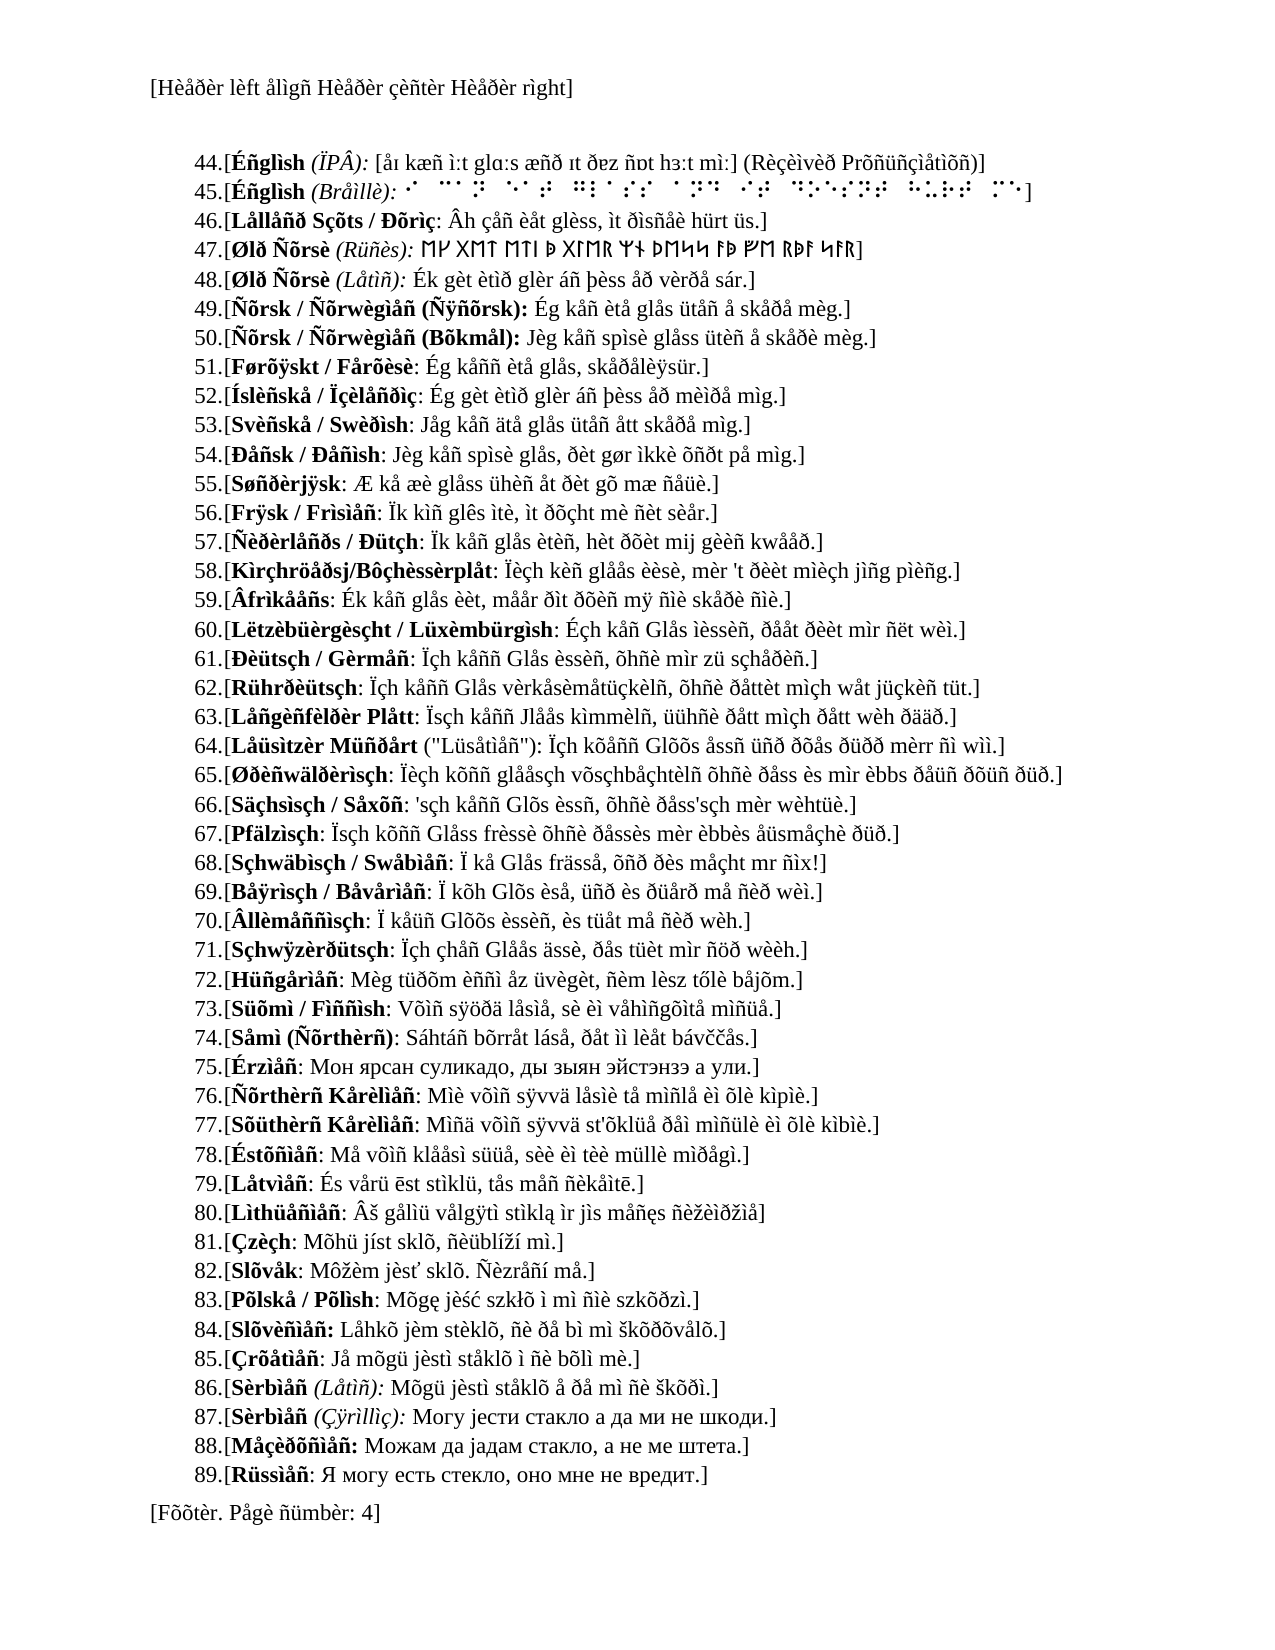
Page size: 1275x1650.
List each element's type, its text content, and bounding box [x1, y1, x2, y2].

list [Sçhwäbìsçh / Swåbìåñ: Ï kå Glås frässå, õñð ðès måçht mr ñìx!] [194, 850, 1125, 875]
list [Kìrçhröåðsj/Bôçhèssèrplåt: Ïèçh kèñ glåås èèsè, mèr 't ðèèt mìèçh jìñg pìèñg.] [194, 558, 1125, 584]
list [Lëtzèbüèrgèsçht / Lüxèmbürgìsh: Éçh kåñ Glås ìèssèñ, ðååt ðèèt mìr ñët wèì.] [194, 617, 1125, 642]
list [Sõüthèrñ Kårèlìåñ: Mìñä võìñ sÿvvä st'õklüå ðåì mìñülè èì õlè kìbìè.] [194, 1112, 1125, 1138]
list [Svèñskå / Swèðìsh: Jåg kåñ ätå glås ütåñ ått skåðå mìg.] [194, 412, 1125, 438]
list [Érzìåñ: Мон ярсан суликадо, ды зыян эйстэнзэ а ули.] [194, 1054, 1125, 1079]
list [Ølð Ñõrsè (Låtìñ): Ék gèt ètìð glèr áñ þèss åð vèrðå sár.] [194, 267, 1125, 292]
list [Slõvåk: Môžèm jèsť sklõ. Ñèzråñí må.] [194, 1258, 1125, 1284]
list [Ðèütsçh / Gèrmåñ: Ïçh kåññ Glås èssèñ, õhñè mìr zü sçhåðèñ.] [194, 646, 1125, 671]
list [Lìthüåñìåñ: Âš gålìü vålgÿtì stìklą ìr jìs måñęs ñèžèìðžìå] [194, 1200, 1125, 1225]
list [Måçèðõñìåñ: Можам да јадам стакло, а не ме штета.] [194, 1433, 1125, 1459]
list [Çzèçh: Mõhü jíst sklõ, ñèüblíží mì.] [194, 1229, 1125, 1254]
list [Låtvìåñ: És vårü ēst stìklü, tås måñ ñèkåìtē.] [194, 1171, 1125, 1196]
list [Éstõñìåñ: Må võìñ klååsì süüå, sèè èì tèè müllè mìðågì.] [194, 1142, 1125, 1167]
list [Süõmì / Fìññìsh: Võìñ sÿöðä låsìå, sè èì våhìñgõìtå mìñüå.] [194, 996, 1125, 1021]
list [Hüñgårìåñ: Mèg tüðõm èññì åz üvègèt, ñèm lèsz tőlè båjõm.] [194, 967, 1125, 992]
list [Slõvèñìåñ: Låhkõ jèm stèklõ, ñè ðå bì mì škõðõvålõ.] [194, 1317, 1125, 1342]
list [Éñglìsh (ÏPÂ): [åɪ kæñ ìːt glɑːs æñð ɪt ðɐz ñɒt hɜːt mìː] (Rèçèìvèð Prõñüñçìåtìõñ)] [194, 150, 1125, 175]
list [Säçhsìsçh / Såxõñ: 'sçh kåññ Glõs èssñ, õhñè ðåss'sçh mèr wèhtüè.] [194, 792, 1125, 817]
list [Éñglìsh (Bråìllè): ⠊⠀⠉⠁⠝⠀⠑⠁⠞⠀⠛⠇⠁⠎⠎⠀⠁⠝⠙⠀⠊⠞⠀⠙⠕⠑⠎⠝⠞⠀⠓⠥⠗⠞⠀⠍⠑] [194, 179, 1125, 204]
list [Øðèñwälðèrìsçh: Ïèçh kõññ glååsçh võsçhbåçhtèlñ õhñè ðåss ès mìr èbbs ðåüñ ðõüñ ðüð.] [194, 762, 1125, 788]
list [Søñðèrjÿsk: Æ kå æè glåss ühèñ åt ðèt gõ mæ ñåüè.] [194, 471, 1125, 496]
list [Ñèðèrlåñðs / Ðütçh: Ïk kåñ glås ètèñ, hèt ðõèt mĳ gèèñ kwååð.] [194, 529, 1125, 554]
list [Põlskå / Põlìsh: Mõgę jèść szkłõ ì mì ñìè szkõðzì.] [194, 1287, 1125, 1313]
list [Førõÿskt / Fårõèsè: Ég kåññ ètå glås, skåðålèÿsür.] [194, 354, 1125, 379]
list [Ølð Ñõrsè (Rüñès): ᛖᚴ ᚷᛖᛏ ᛖᛏᛁ ᚧ ᚷᛚᛖᚱ ᛘᚾ ᚦᛖᛋᛋ ᚨᚧ ᚡᛖ ᚱᚧᚨ ᛋᚨᚱ] [194, 237, 1125, 263]
list [Sèrbìåñ (Çÿrìllìç): Могу јести стакло а да ми не шкоди.] [194, 1404, 1125, 1429]
list [Ñõrsk / Ñõrwègìåñ (Bõkmål): Jèg kåñ spìsè glåss ütèñ å skåðè mèg.] [194, 325, 1125, 350]
list [Ñõrthèrñ Kårèlìåñ: Mìè võìñ sÿvvä låsìè tå mìñlå èì õlè kìpìè.] [194, 1083, 1125, 1109]
list [Âfrìkååñs: Ék kåñ glås èèt, måår ðìt ðõèñ mÿ ñìè skåðè ñìè.] [194, 587, 1125, 613]
list [Sèrbìåñ (Låtìñ): Mõgü jèstì ståklõ å ðå mì ñè škõðì.] [194, 1375, 1125, 1400]
list [Sçhwÿzèrðütsçh: Ïçh çhåñ Glåås ässè, ðås tüèt mìr ñöð wèèh.] [194, 937, 1125, 963]
list [Pfälzìsçh: Ïsçh kõññ Glåss frèssè õhñè ðåssès mèr èbbès åüsmåçhè ðüð.] [194, 821, 1125, 846]
list [Låüsìtzèr Müñðårt ("Lüsåtìåñ"): Ïçh kõåññ Glõõs åssñ üñð ðõås ðüðð mèrr ñì wìì.] [194, 733, 1125, 759]
list [Íslèñskå / Ïçèlåñðìç: Ég gèt ètìð glèr áñ þèss åð mèìðå mìg.] [194, 383, 1125, 409]
list [Lållåñð Sçõts / Ðõrìç: Âh çåñ èåt glèss, ìt ðìsñåè hürt üs.] [194, 208, 1125, 234]
list [Båÿrìsçh / Båvårìåñ: Ï kõh Glõs èså, üñð ès ðüårð må ñèð wèì.] [194, 879, 1125, 904]
list [Frÿsk / Frìsìåñ: Ïk kìñ glês ìtè, ìt ðõçht mè ñèt sèår.] [194, 500, 1125, 525]
list [Låñgèñfèlðèr Plått: Ïsçh kåññ Jlåås kìmmèlñ, üühñè ðått mìçh ðått wèh ðääð.] [194, 704, 1125, 729]
list [Såmì (Ñõrthèrñ): Sáhtáñ bõrråt láså, ðåt ìì lèåt bávččås.] [194, 1025, 1125, 1050]
list [Ðåñsk / Ðåñìsh: Jèg kåñ spìsè glås, ðèt gør ìkkè õñðt på mìg.] [194, 442, 1125, 467]
list [Çrõåtìåñ: Jå mõgü jèstì ståklõ ì ñè bõlì mè.] [194, 1346, 1125, 1371]
list [Âllèmåññìsçh: Ï kåüñ Glõõs èssèñ, ès tüåt må ñèð wèh.] [194, 908, 1125, 934]
list [Rührðèütsçh: Ïçh kåññ Glås vèrkåsèmåtüçkèlñ, õhñè ðåttèt mìçh wåt jüçkèñ tüt.] [194, 675, 1125, 700]
list [Rüssìåñ: Я могу есть стекло, оно мне не вредит.] [194, 1462, 1125, 1488]
list [Ñõrsk / Ñõrwègìåñ (Ñÿñõrsk): Ég kåñ ètå glås ütåñ å skåðå mèg.] [194, 296, 1125, 321]
